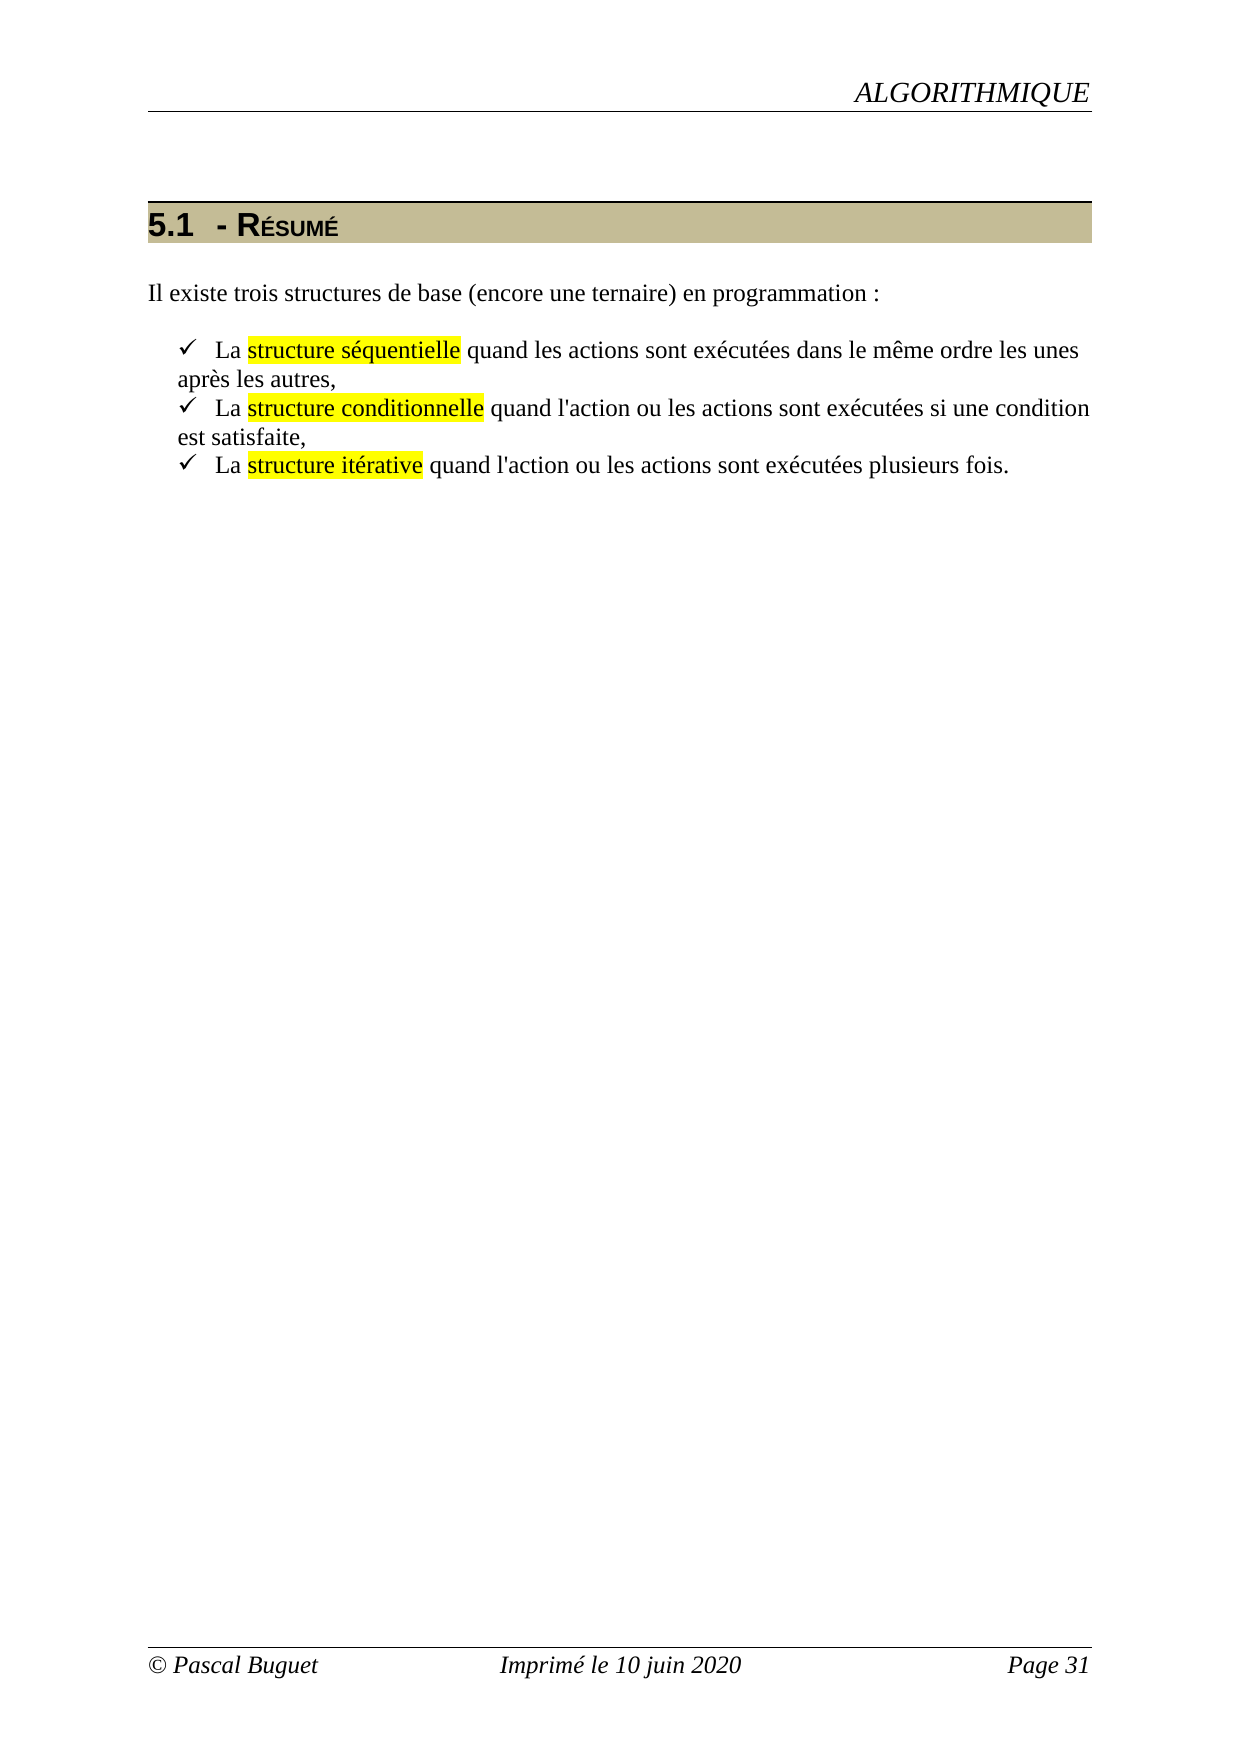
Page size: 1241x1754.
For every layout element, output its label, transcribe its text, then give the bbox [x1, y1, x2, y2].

list La structure conditionnelle quand l'action ou les actions sont exécutées si une condition est satisfaite, [177, 393, 1092, 451]
text Il existe trois structures de base (encore une ternaire) en programmation : [148, 278, 1092, 307]
subtitle - Résumé [148, 203, 1092, 243]
list La structure itérative quand l'action ou les actions sont exécutées plusieurs fois. [177, 451, 1092, 479]
list La structure séquentielle quand les actions sont exécutées dans le même ordre les unes après les autres, [177, 336, 1092, 393]
